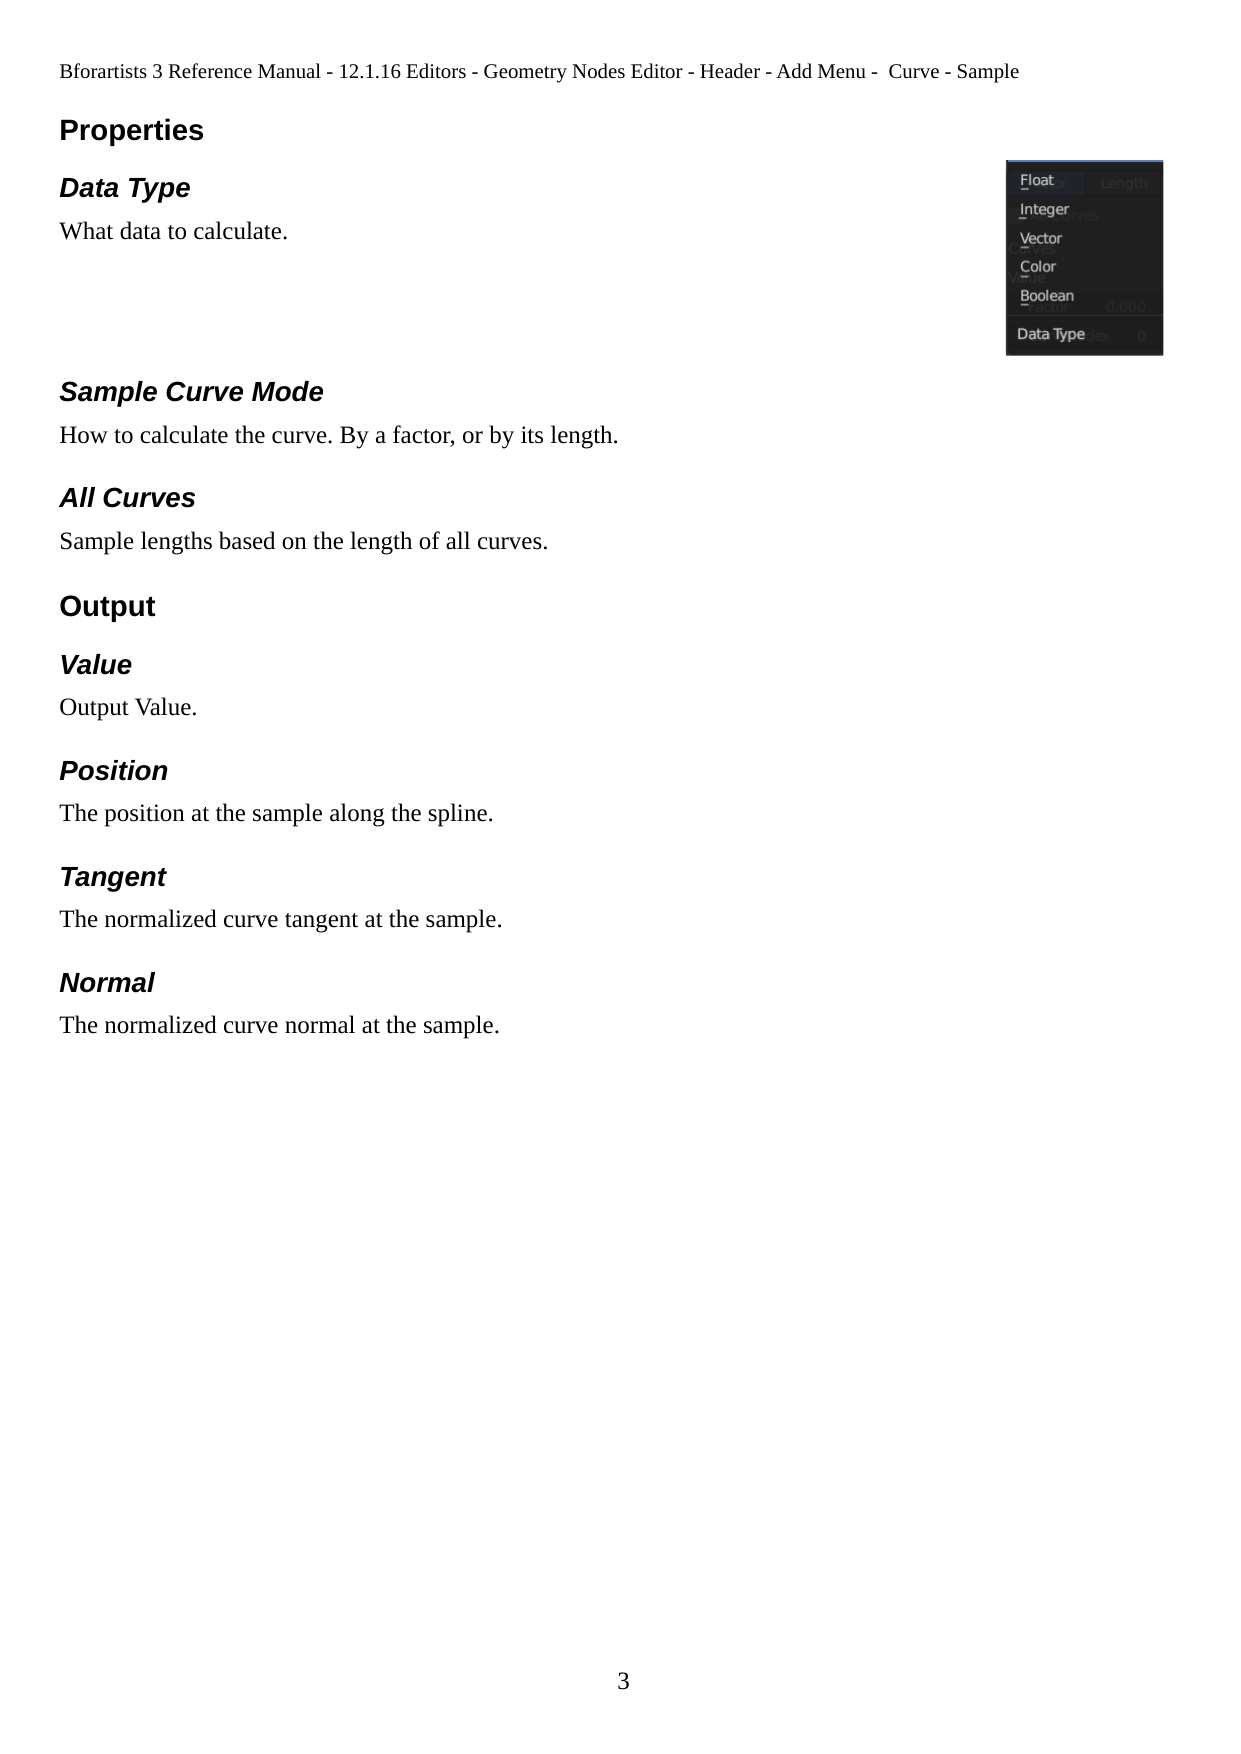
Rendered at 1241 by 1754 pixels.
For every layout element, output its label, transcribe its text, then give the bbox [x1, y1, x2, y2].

subtitle Properties [59, 113, 1181, 146]
picture [1005, 160, 1164, 356]
subtitle [1164, 171, 1181, 203]
text Sample lengths based on the length of all curves. [59, 526, 1181, 554]
text The normalized curve tangent at the sample. [59, 904, 1181, 933]
text How to calculate the curve. By a factor, or by its length. [59, 420, 1181, 448]
subtitle Tangent [59, 860, 1181, 892]
subtitle Normal [59, 966, 1181, 998]
text The normalized curve normal at the sample. [59, 1010, 1181, 1039]
subtitle All Curves [59, 481, 1181, 513]
subtitle Value [59, 648, 1181, 680]
subtitle Position [59, 754, 1181, 786]
text What data to calculate. [59, 216, 1005, 244]
text Output Value. [59, 692, 1181, 721]
text The position at the sample along the spline. [59, 798, 1181, 827]
subtitle Data Type [59, 171, 1005, 203]
subtitle Sample Curve Mode [59, 375, 1181, 407]
subtitle Output [59, 589, 1181, 623]
text [1164, 216, 1181, 244]
